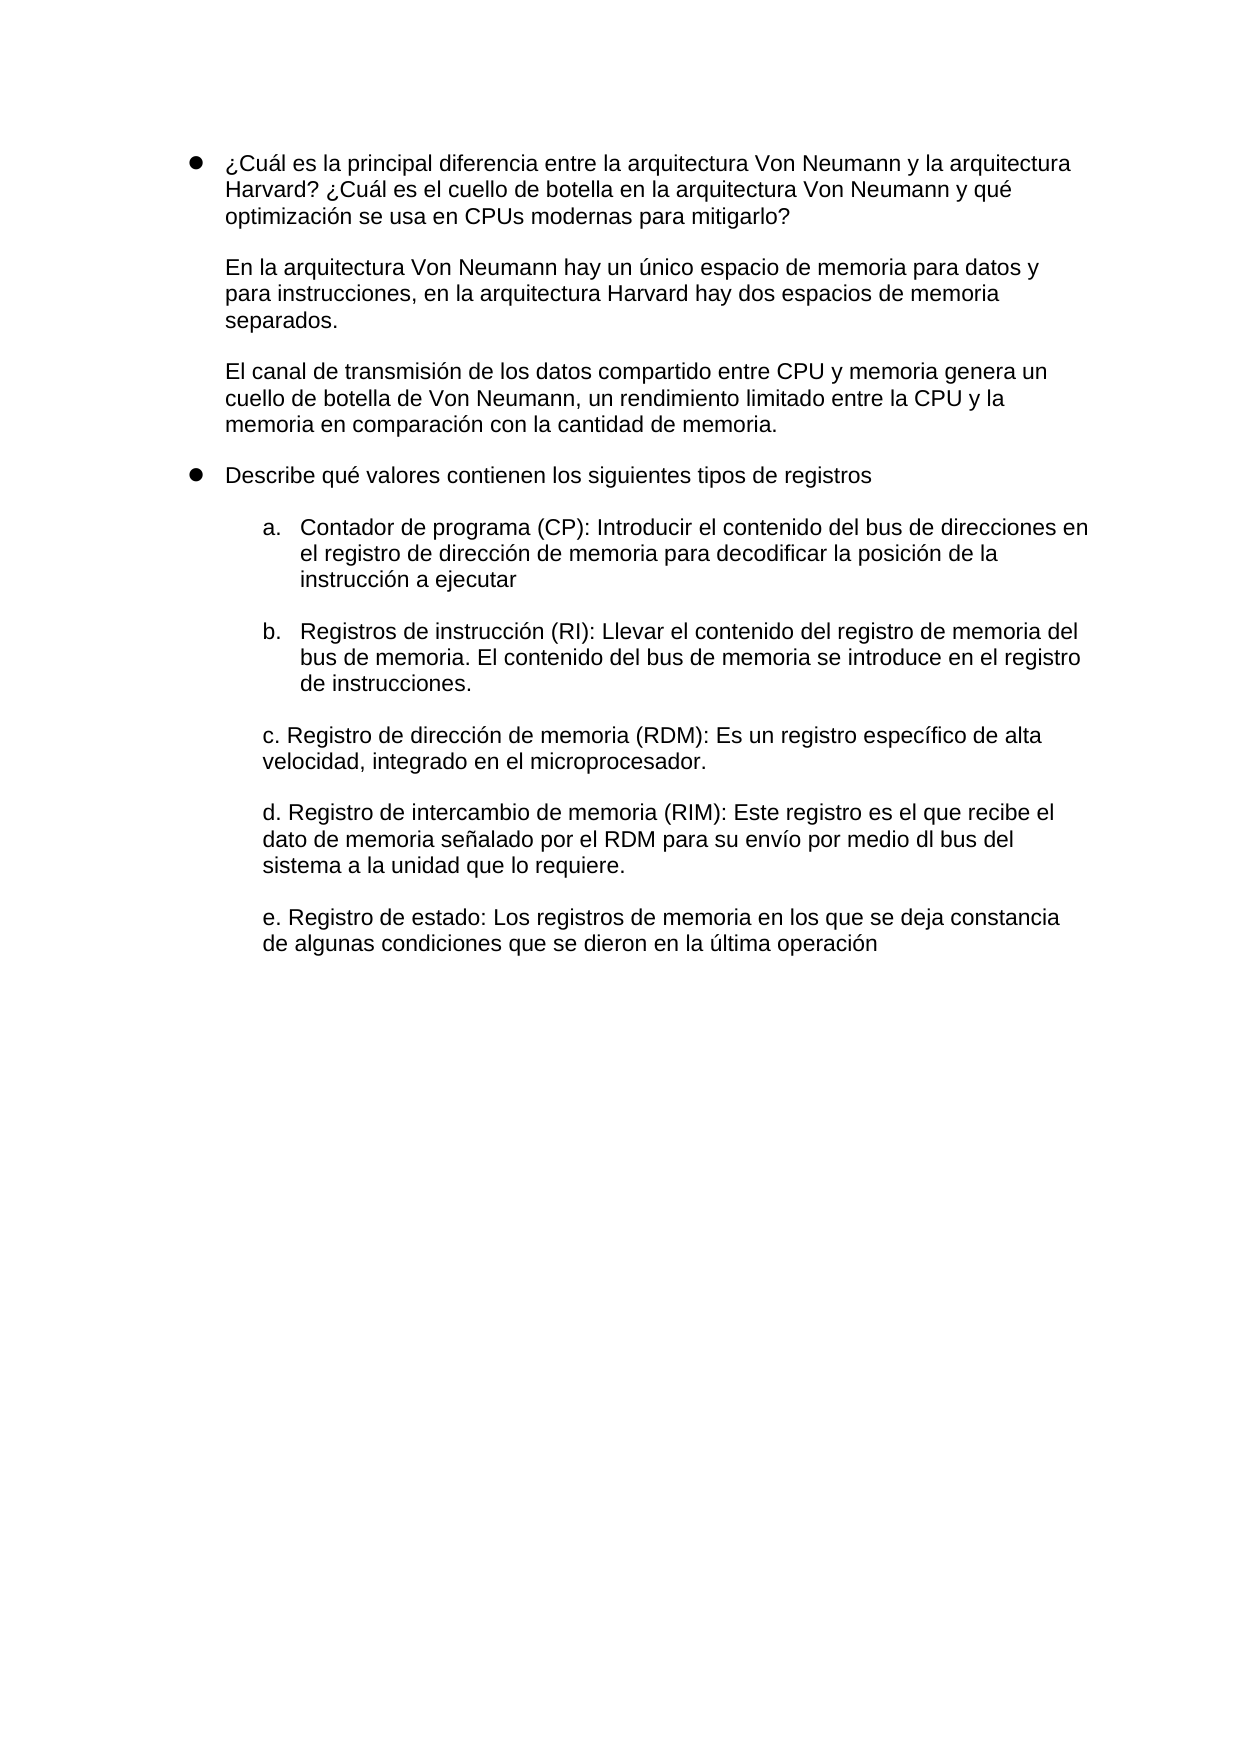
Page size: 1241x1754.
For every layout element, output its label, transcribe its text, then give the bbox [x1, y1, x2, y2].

text e. Registro de estado: Los registros de memoria en los que se deja constancia de algunas condiciones que se dieron en la última operación [262, 903, 1090, 956]
list ¿Cuál es la principal diferencia entre la arquitectura Von Neumann y la arquitectura Harvard? ¿Cuál es el cuello de botella en la arquitectura Von Neumann y qué optimización se usa en CPUs modernas para mitigarlo? [187, 150, 1090, 229]
text El canal de transmisión de los datos compartido entre CPU y memoria genera un cuello de botella de Von Neumann, un rendimiento limitado entre la CPU y la memoria en comparación con la cantidad de memoria. [225, 358, 1090, 437]
text c. Registro de dirección de memoria (RDM): Es un registro específico de alta velocidad, integrado en el microprocesador. [262, 722, 1090, 774]
list Contador de programa (CP): Introducir el contenido del bus de direcciones en el registro de dirección de memoria para decodificar la posición de la instrucción a ejecutar [262, 513, 1090, 593]
text En la arquitectura Von Neumann hay un único espacio de memoria para datos y para instrucciones, en la arquitectura Harvard hay dos espacios de memoria separados. [225, 254, 1090, 333]
list Describe qué valores contienen los siguientes tipos de registros [187, 462, 1090, 488]
text d. Registro de intercambio de memoria (RIM): Este registro es el que recibe el dato de memoria señalado por el RDM para su envío por medio dl bus del sistema a la unidad que lo requiere. [262, 799, 1090, 878]
list Registros de instrucción (RI): Llevar el contenido del registro de memoria del bus de memoria. El contenido del bus de memoria se introduce en el registro de instrucciones. [262, 618, 1090, 697]
